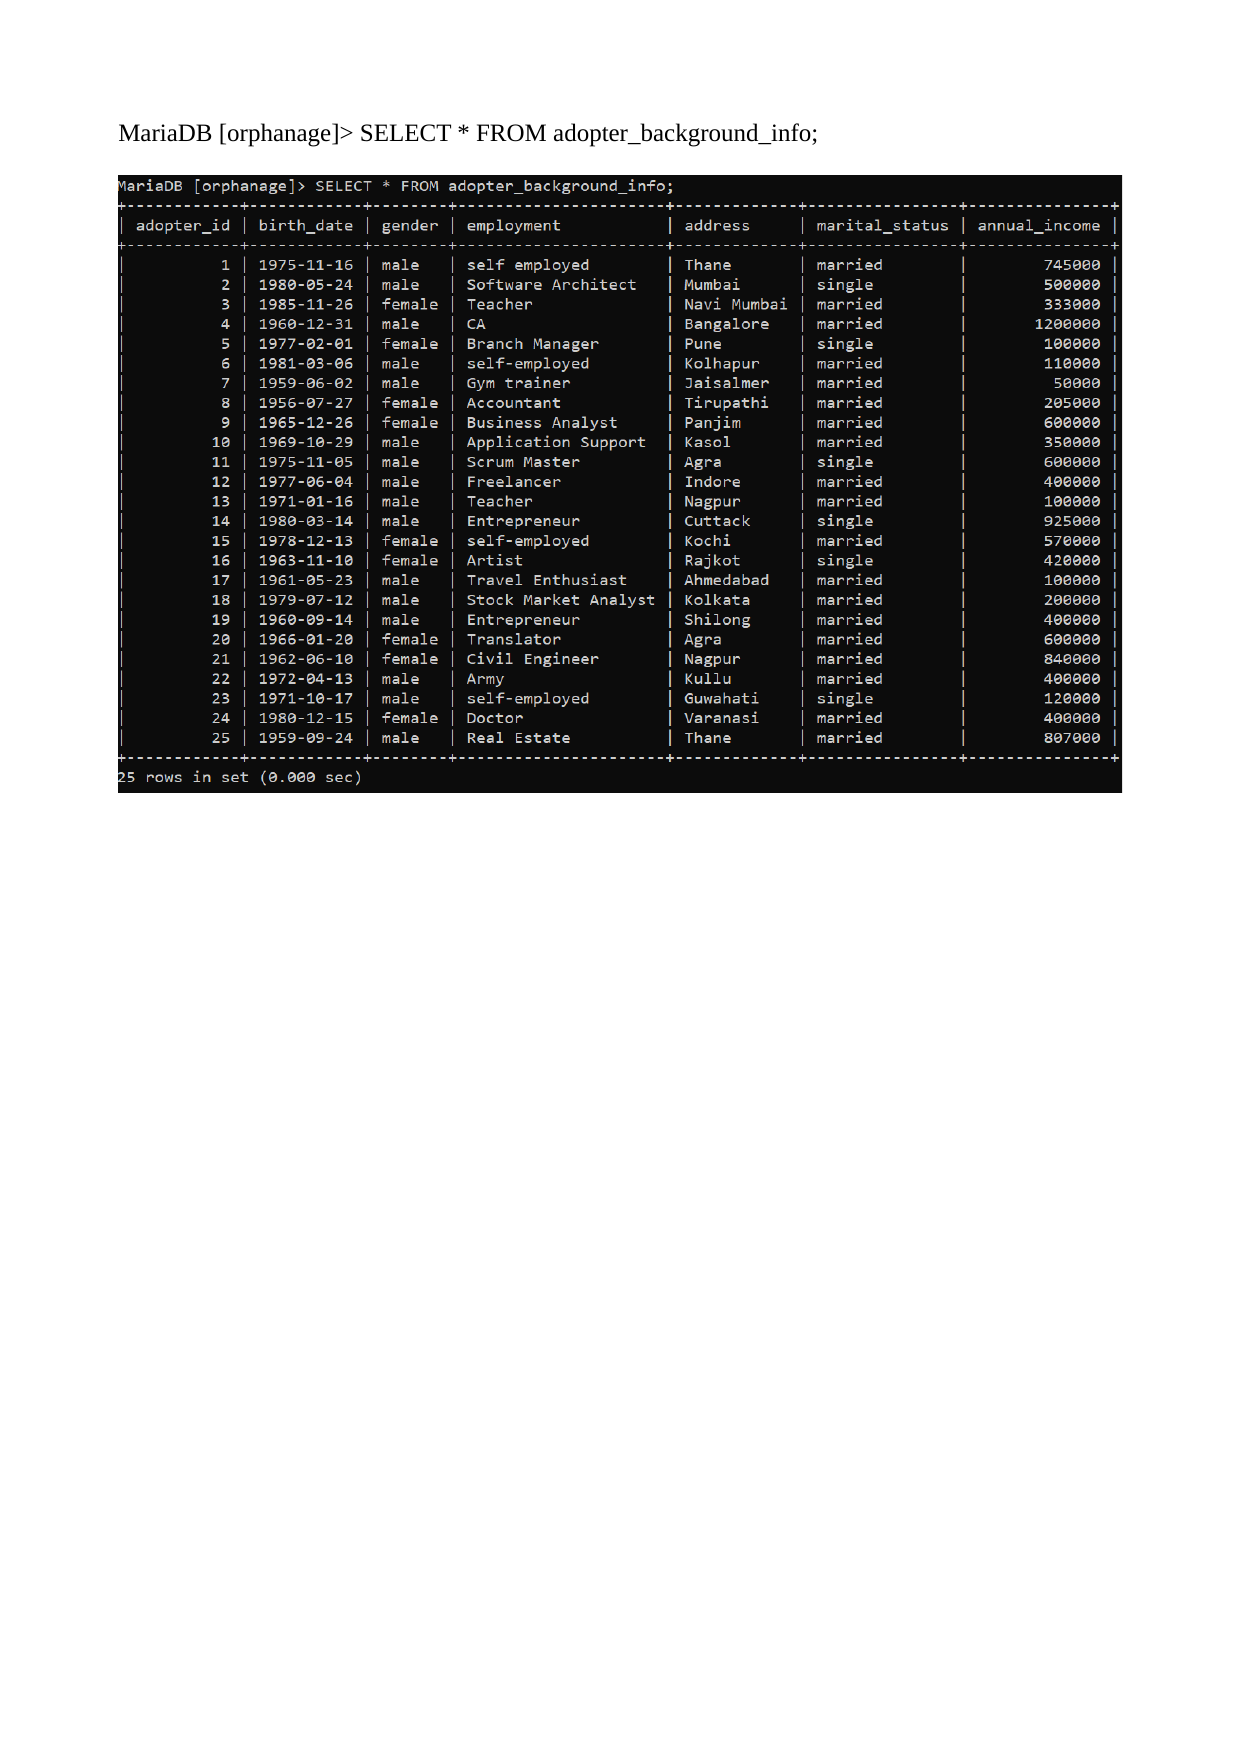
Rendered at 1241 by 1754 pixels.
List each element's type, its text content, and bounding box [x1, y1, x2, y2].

text MariaDB [orphanage]> SELECT * FROM adopter_background_info; [118, 118, 1122, 147]
picture [118, 175, 1123, 793]
